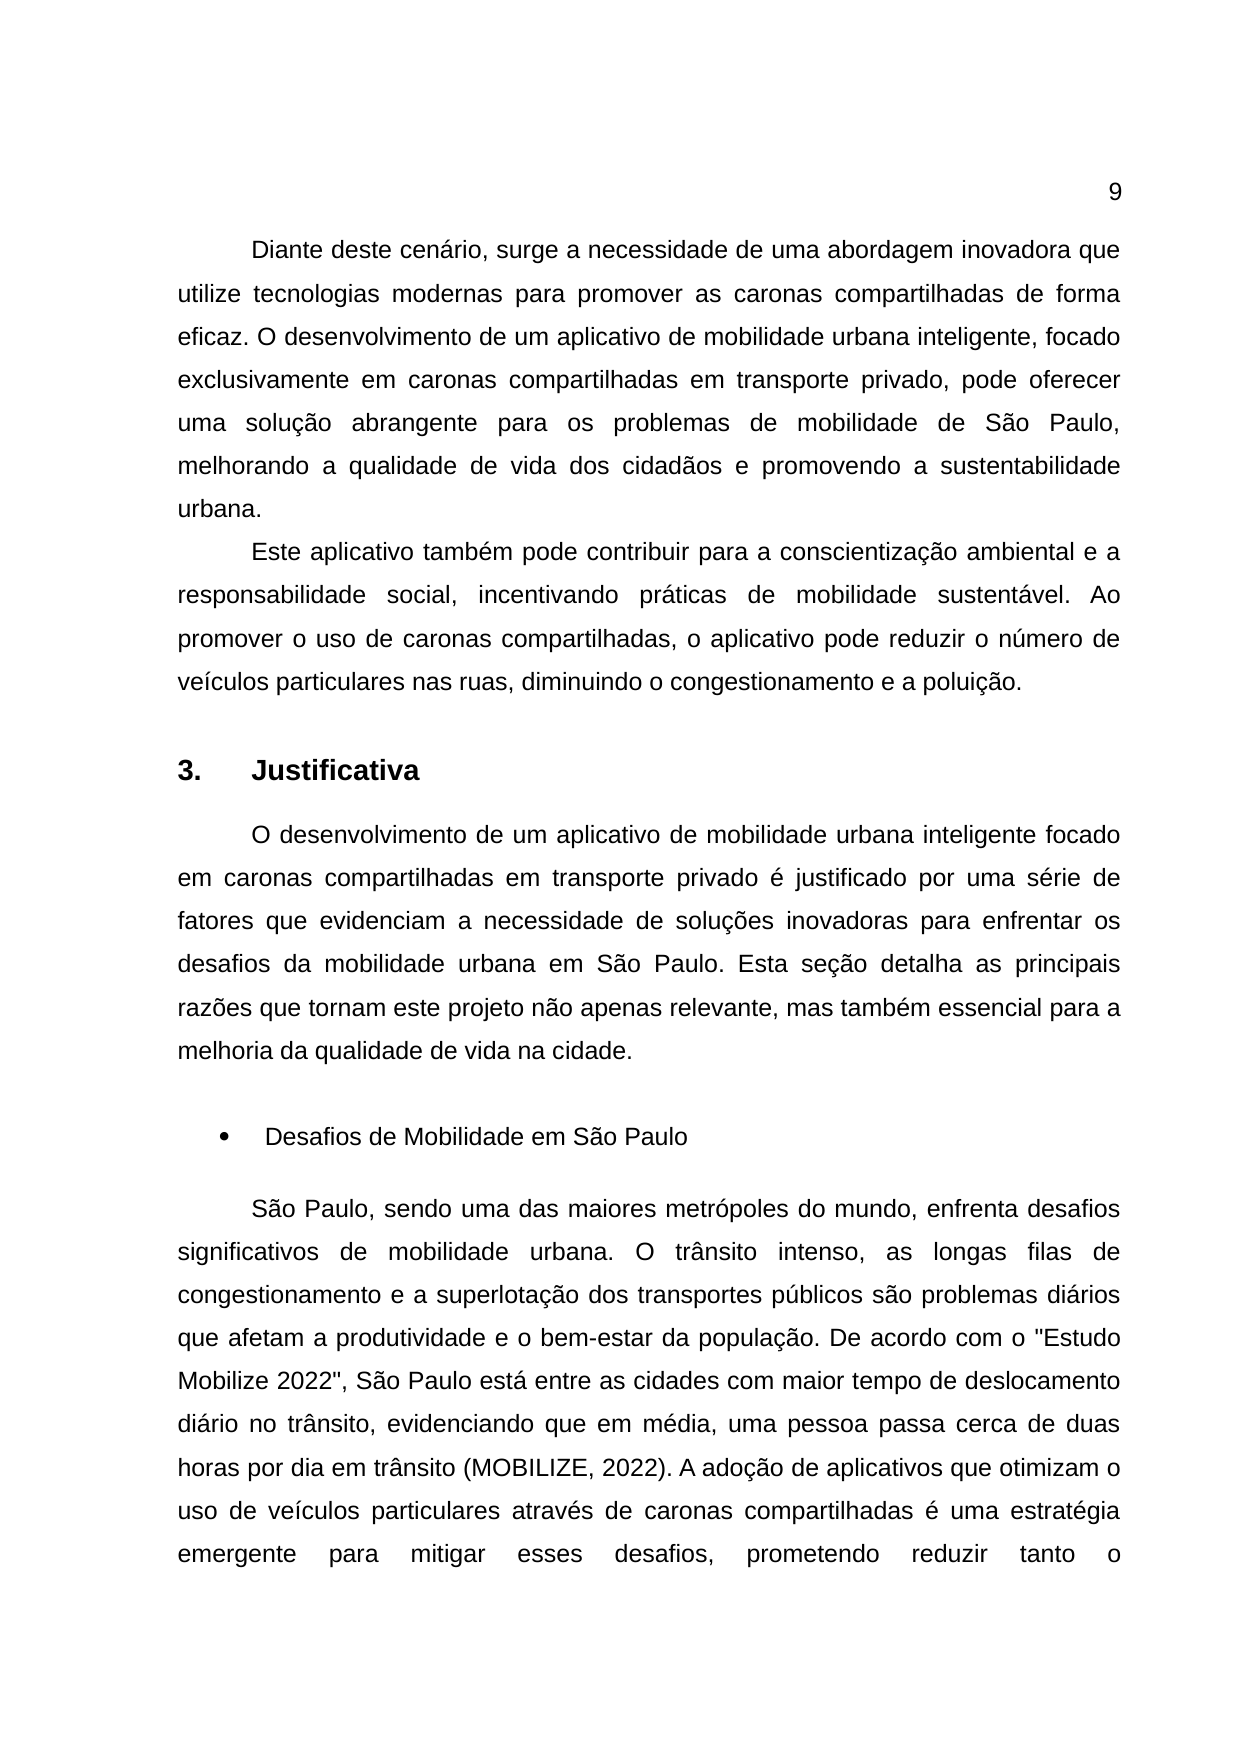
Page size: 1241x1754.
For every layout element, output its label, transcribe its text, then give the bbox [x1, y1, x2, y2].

text São Paulo, sendo uma das maiores metrópoles do mundo, enfrenta desafios significativos de mobilidade urbana. O trânsito intenso, as longas filas de congestionamento e a superlotação dos transportes públicos são problemas diários que afetam a produtividade e o bem-estar da população. De acordo com o "Estudo Mobilize 2022", São Paulo está entre as cidades com maior tempo de deslocamento diário no trânsito, evidenciando que em média, uma pessoa passa cerca de duas horas por dia em trânsito (MOBILIZE, 2022). A adoção de aplicativos que otimizam o uso de veículos particulares através de caronas compartilhadas é uma estratégia emergente para mitigar esses desafios, prometendo reduzir tanto o [177, 1194, 1122, 1568]
text Este aplicativo também pode contribuir para a conscientização ambiental e a responsabilidade social, incentivando práticas de mobilidade sustentável. Ao promover o uso de caronas compartilhadas, o aplicativo pode reduzir o número de veículos particulares nas ruas, diminuindo o congestionamento e a poluição. [177, 537, 1122, 695]
text O desenvolvimento de um aplicativo de mobilidade urbana inteligente focado em caronas compartilhadas em transporte privado é justificado por uma série de fatores que evidenciam a necessidade de soluções inovadoras para enfrentar os desafios da mobilidade urbana em São Paulo. Esta seção detalha as principais razões que tornam este projeto não apenas relevante, mas também essencial para a melhoria da qualidade de vida na cidade. [177, 820, 1122, 1064]
subtitle Desafios de Mobilidade em São Paulo [220, 1122, 1122, 1151]
text Diante deste cenário, surge a necessidade de uma abordagem inovadora que utilize tecnologias modernas para promover as caronas compartilhadas de forma eficaz. O desenvolvimento de um aplicativo de mobilidade urbana inteligente, focado exclusivamente em caronas compartilhadas em transporte privado, pode oferecer uma solução abrangente para os problemas de mobilidade de São Paulo, melhorando a qualidade de vida dos cidadãos e promovendo a sustentabilidade urbana. [177, 235, 1122, 523]
subtitle Justificativa [177, 753, 1122, 786]
